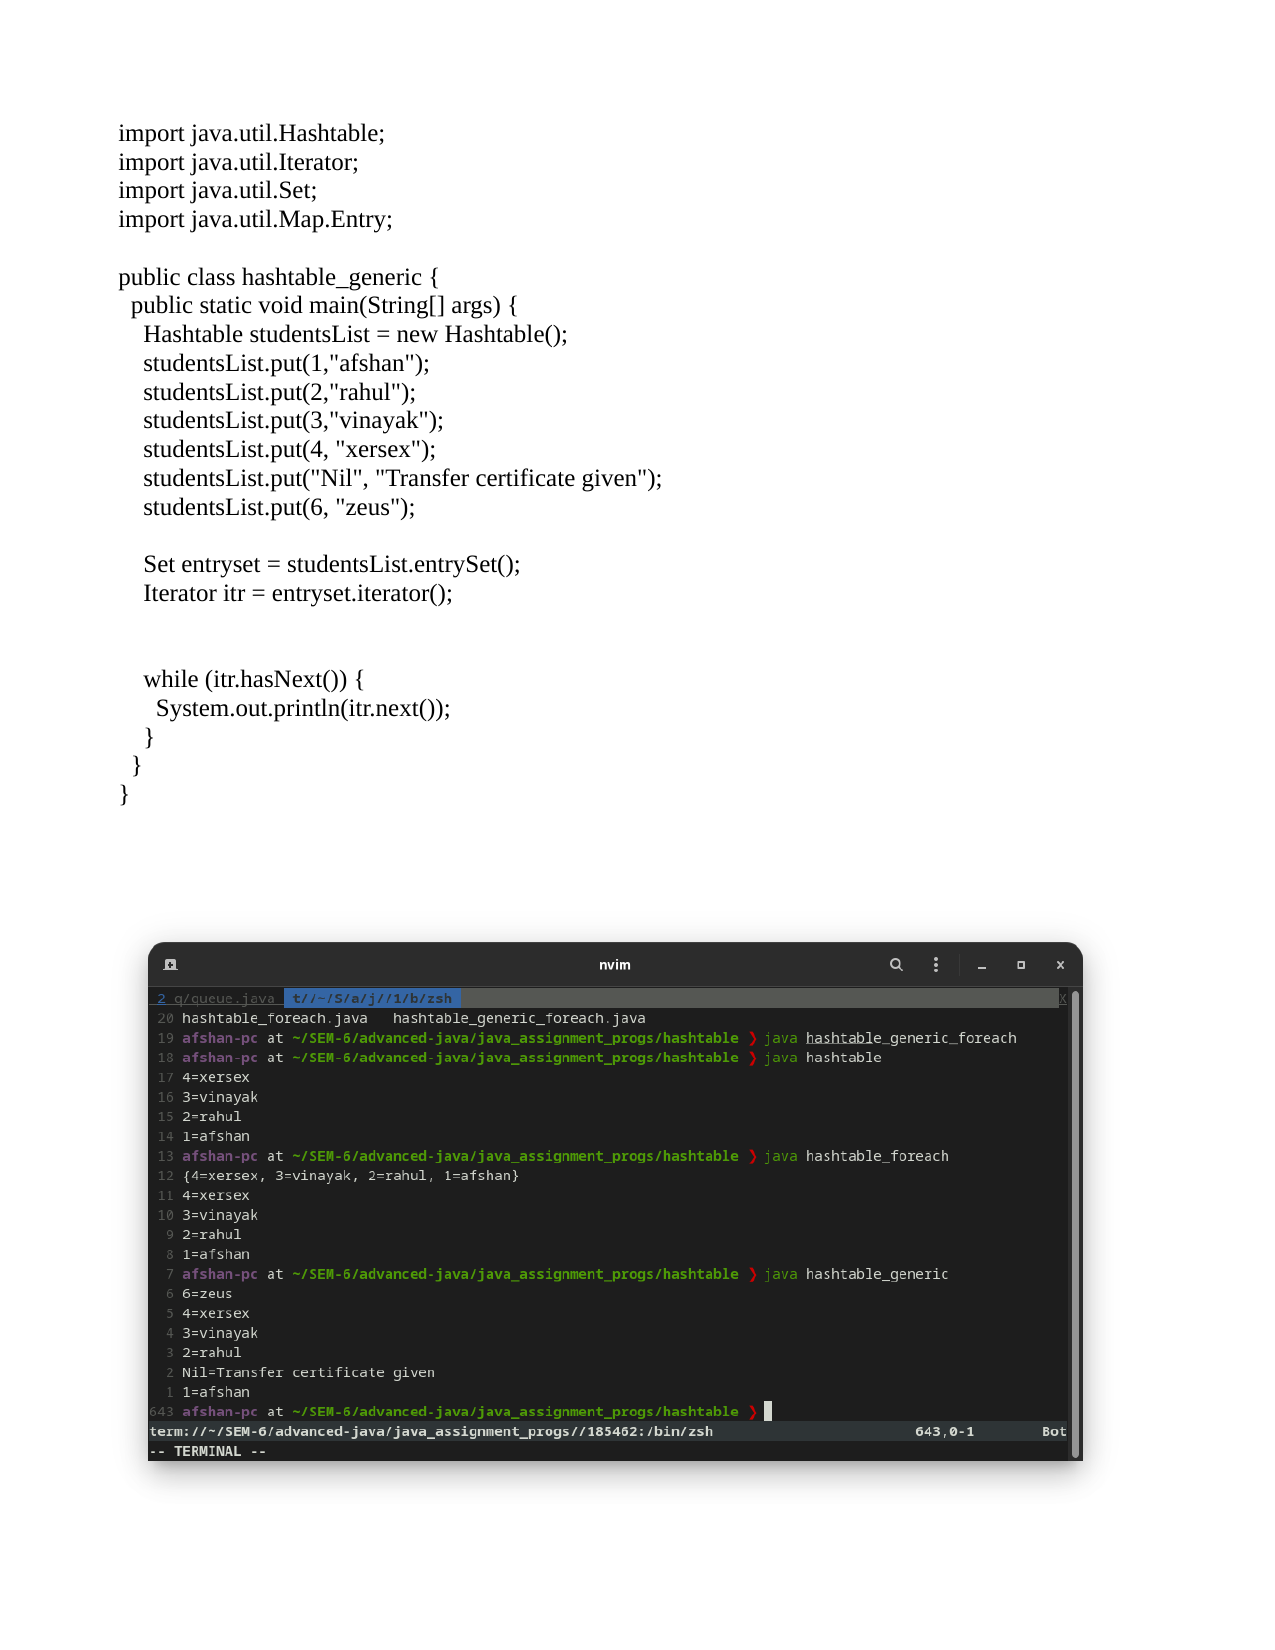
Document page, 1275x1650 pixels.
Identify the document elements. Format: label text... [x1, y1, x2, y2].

text studentsList.put("Nil", "Transfer certificate given"); [118, 463, 1157, 492]
text import java.util.Map.Entry; [118, 204, 1157, 233]
text Iterator itr = entryset.iterator(); [118, 578, 1157, 607]
picture [95, 895, 1135, 1519]
text studentsList.put(4, "xersex"); [118, 434, 1157, 463]
text System.out.println(itr.next()); [118, 693, 1157, 722]
text studentsList.put(6, "zeus"); [118, 492, 1157, 521]
text import java.util.Hashtable; [118, 118, 1157, 147]
text studentsList.put(2,"rahul"); [118, 377, 1157, 406]
text Set entryset = studentsList.entrySet(); [118, 549, 1157, 578]
text studentsList.put(3,"vinayak"); [118, 406, 1157, 434]
text import java.util.Iterator; [118, 147, 1157, 176]
text } [118, 722, 1157, 751]
text while (itr.hasNext()) { [118, 664, 1157, 693]
text public class hashtable_generic { [118, 262, 1157, 291]
text public static void main(String[] args) { [118, 291, 1157, 319]
text studentsList.put(1,"afshan"); [118, 348, 1157, 377]
text } [118, 779, 1157, 808]
text } [118, 751, 1157, 779]
text import java.util.Set; [118, 176, 1157, 204]
text Hashtable studentsList = new Hashtable(); [118, 319, 1157, 348]
